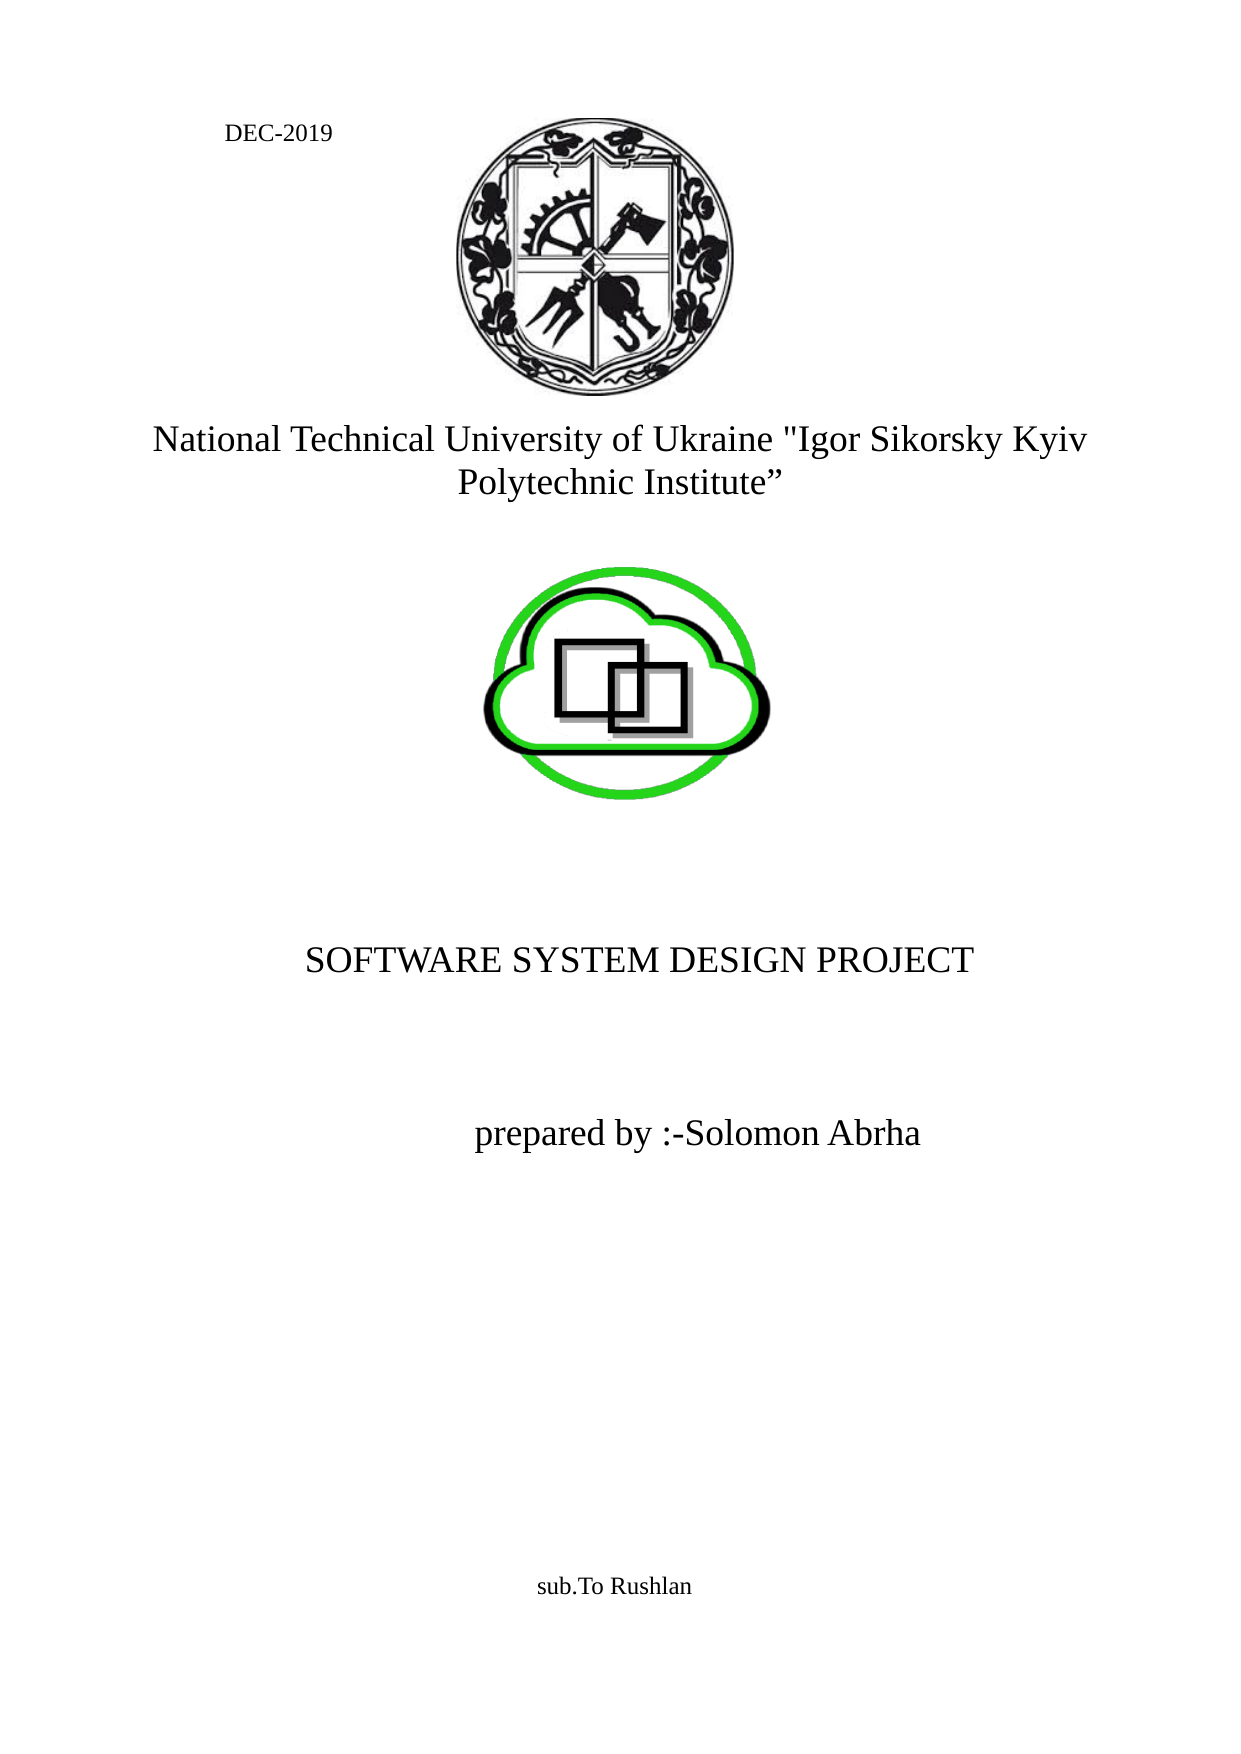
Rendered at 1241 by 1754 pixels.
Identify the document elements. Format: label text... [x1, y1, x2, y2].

text SOFTWARE SYSTEM DESIGN PROJECT [118, 933, 1122, 981]
picture [456, 118, 734, 396]
text prepared by :-Solomon Abrha [118, 1111, 1122, 1154]
text National Technical University of Ukraine "Igor Sikorsky Kyiv Polytechnic Institute” [118, 416, 1122, 502]
picture [418, 522, 813, 804]
text sub.To Rushlan [118, 1571, 1122, 1599]
